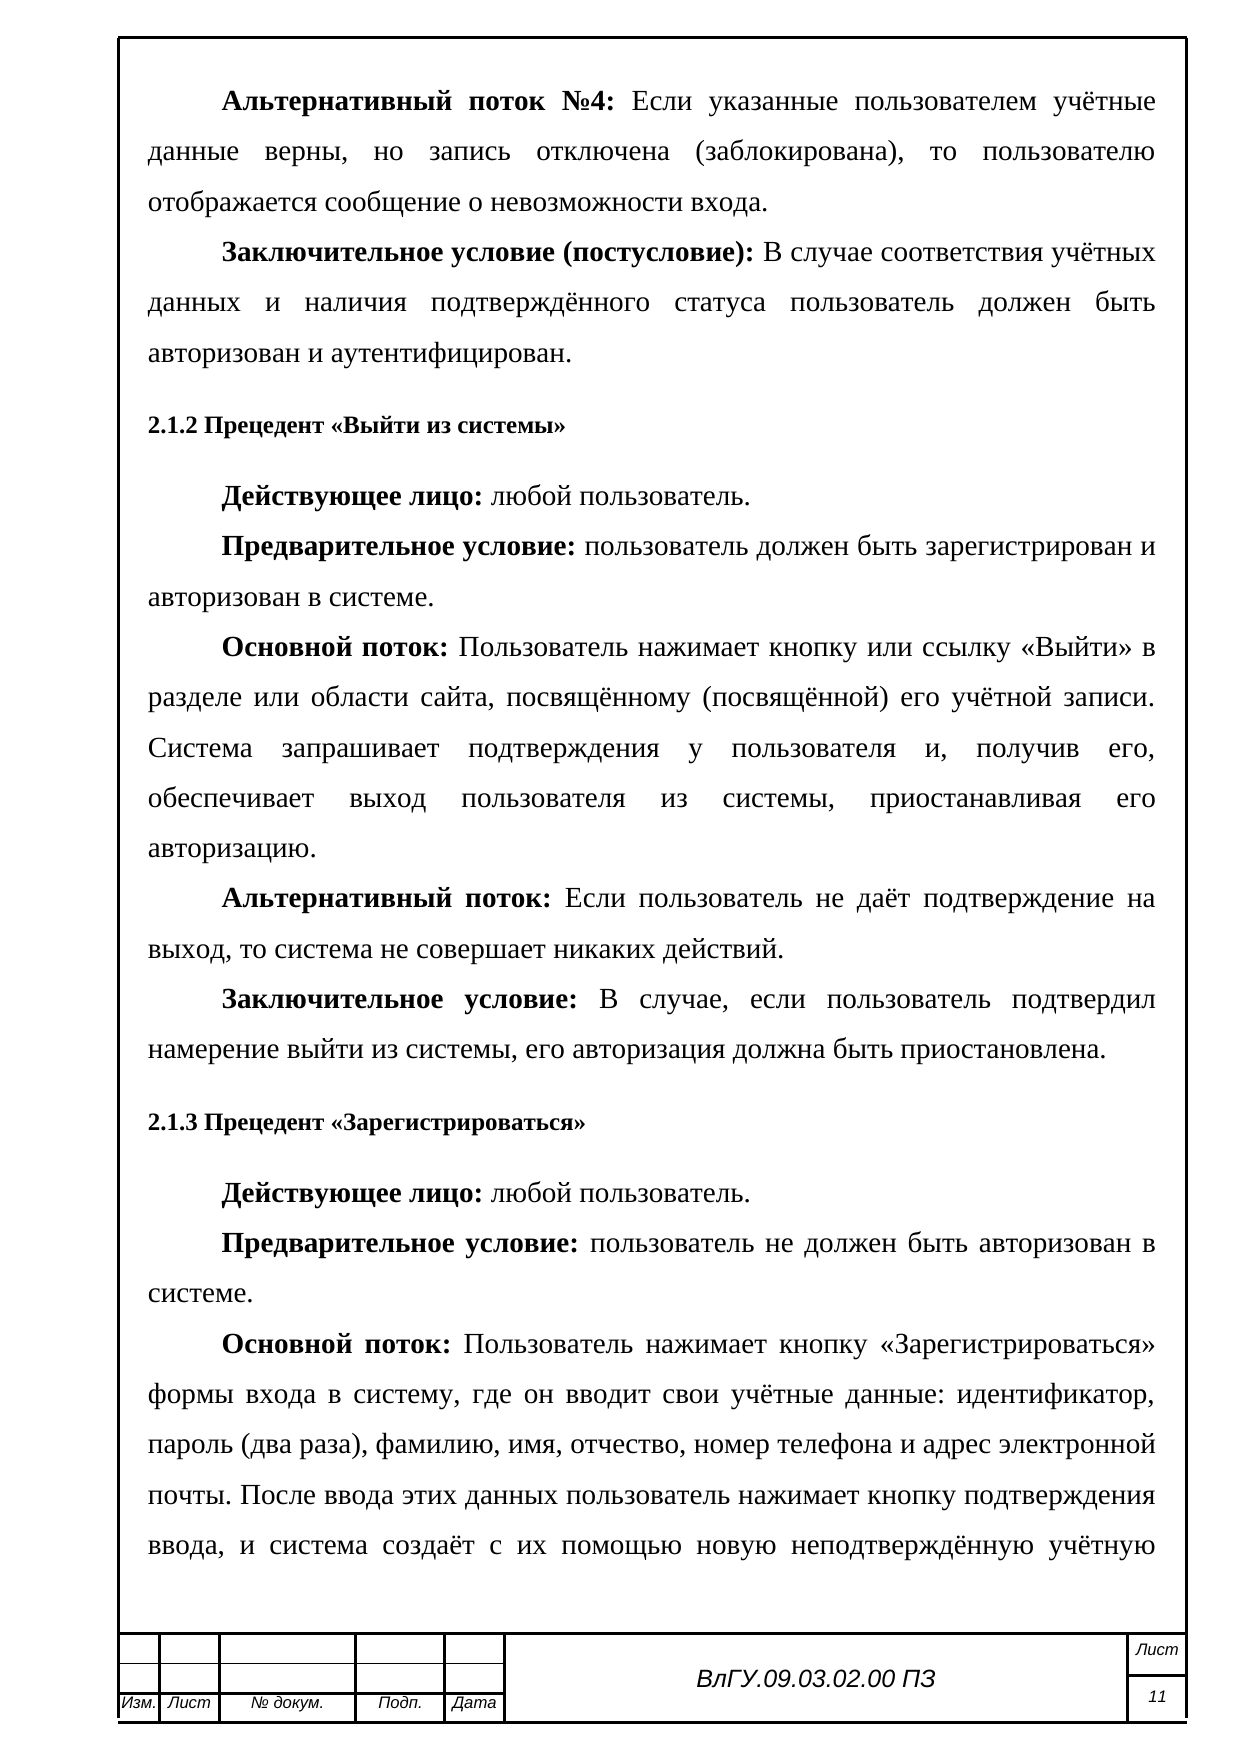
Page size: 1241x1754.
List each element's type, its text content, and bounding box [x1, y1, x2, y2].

text Предварительное условие: пользователь должен быть зарегистрирован и авторизован в системе. [148, 528, 1156, 612]
subtitle 2.1.3 Прецедент «Зарегистрироваться» [148, 1107, 1156, 1136]
text Основной поток: Пользователь нажимает кнопку или ссылку «Выйти» в разделе или области сайта, посвящённому (посвящённой) его учётной записи. Система запрашивает подтверждения у пользователя и, получив его, обеспечивает выход пользователя из системы, приостанавливая его авторизацию. [148, 629, 1156, 864]
text Альтернативный поток: Если пользователь не даёт подтверждение на выход, то система не совершает никаких действий. [148, 881, 1156, 964]
text Заключительное условие (постусловие): В случае соответствия учётных данных и наличия подтверждённого статуса пользователь должен быть авторизован и аутентифицирован. [148, 234, 1156, 368]
text Предварительное условие: пользователь не должен быть авторизован в системе. [148, 1225, 1156, 1309]
text Действующее лицо: любой пользователь. [148, 1175, 1156, 1208]
text Альтернативный поток №4: Если указанные пользователем учётные данные верны, но запись отключена (заблокирована), то пользователю отображается сообщение о невозможности входа. [148, 83, 1156, 217]
text Основной поток: Пользователь нажимает кнопку «Зарегистрироваться» формы входа в систему, где он вводит свои учётные данные: идентификатор, пароль (два раза), фамилию, имя, отчество, номер телефона и адрес электронной почты. После ввода этих данных пользователь нажимает кнопку подтверждения ввода, и система создаёт с их помощью новую неподтверждённую учётную [148, 1326, 1156, 1561]
text Заключительное условие: В случае, если пользователь подтвердил намерение выйти из системы, его авторизация должна быть приостановлена. [148, 981, 1156, 1065]
subtitle 2.1.2 Прецедент «Выйти из системы» [148, 410, 1156, 439]
text Действующее лицо: любой пользователь. [148, 478, 1156, 512]
